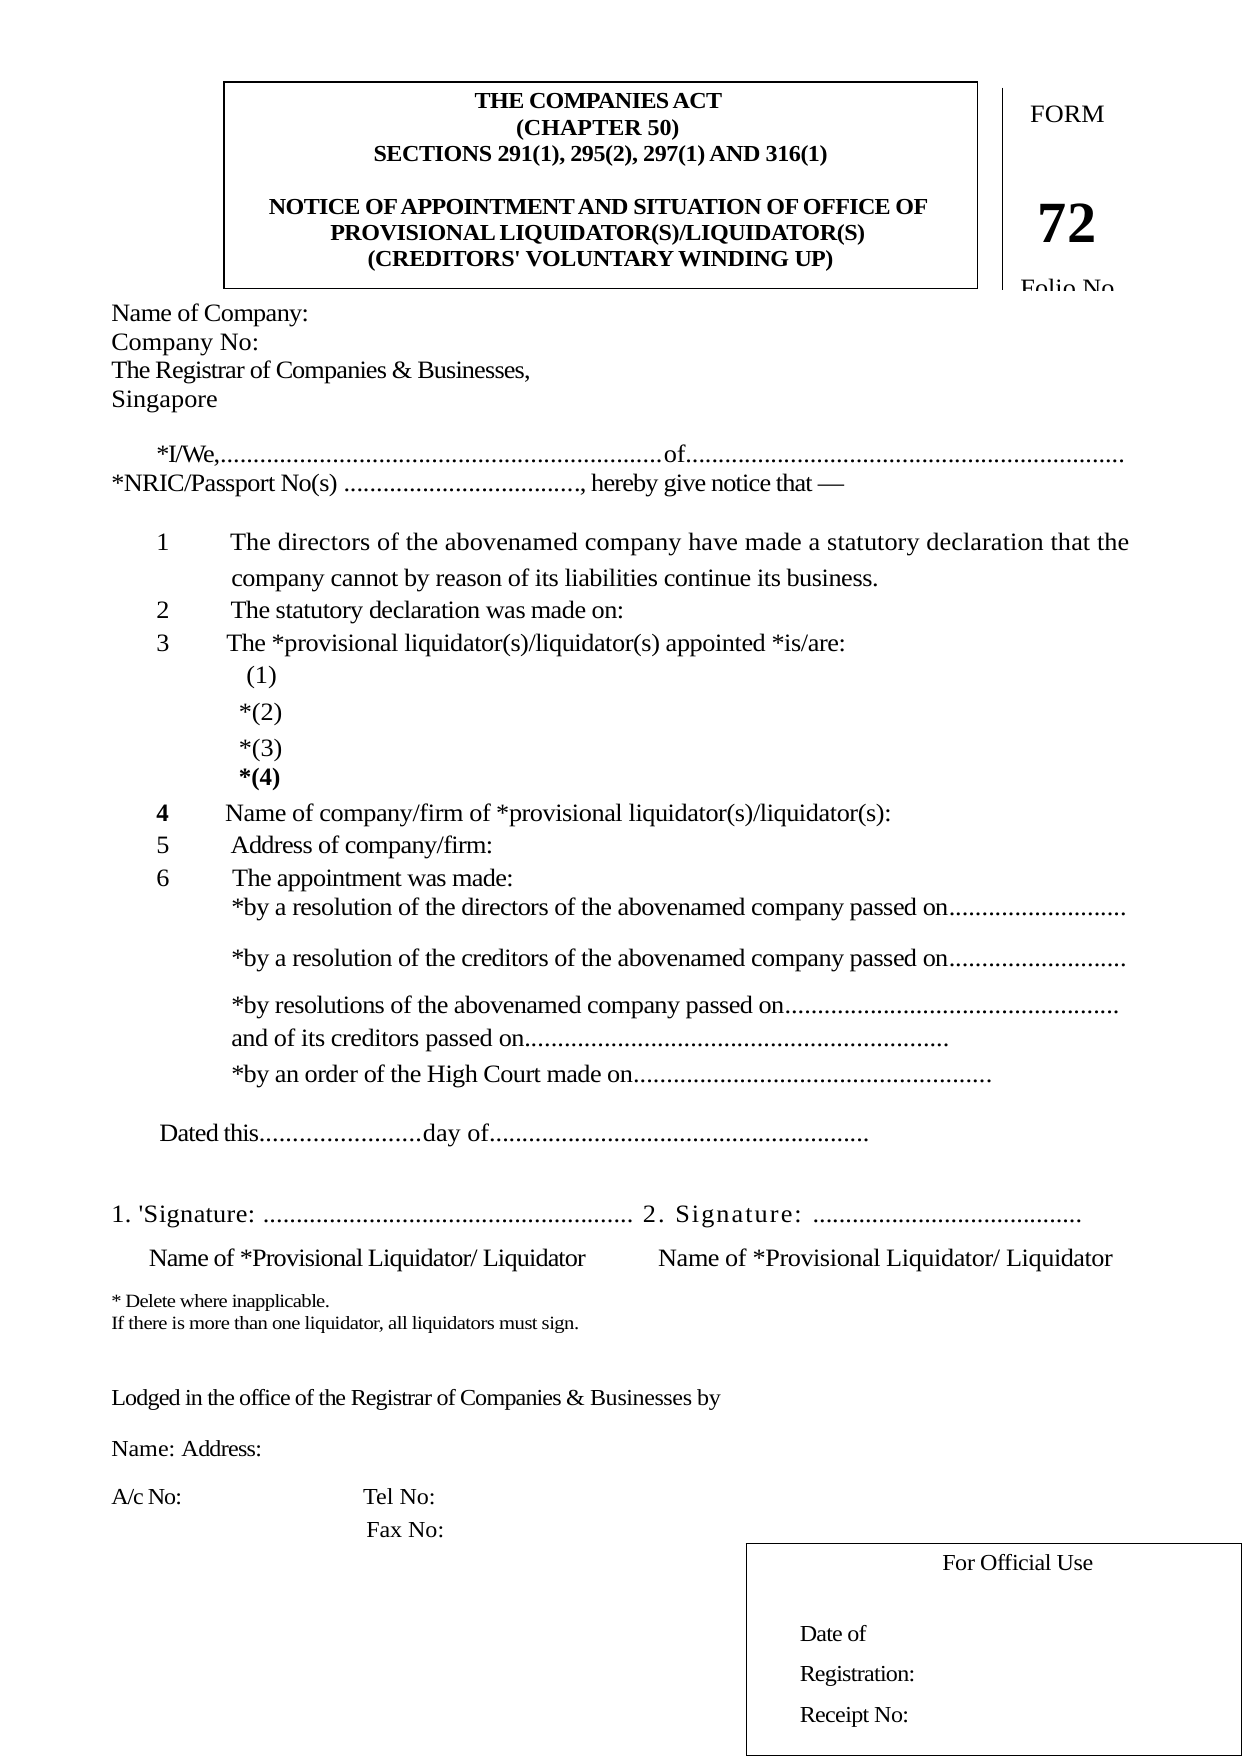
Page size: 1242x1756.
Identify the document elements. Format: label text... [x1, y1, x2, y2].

table_header [225, 83, 977, 87]
text *I/We, of [156, 439, 1138, 468]
text Name of Company: [111, 298, 1138, 327]
text 6 The appointment was made: [156, 863, 1138, 892]
table_cell FORM 72 Folio No [1003, 88, 1132, 290]
text Dated this day of [156, 1118, 1138, 1147]
text 3 The *provisional liquidator(s)/liquidator(s) appointed *is/are: [156, 628, 1138, 657]
table_cell [978, 255, 1002, 288]
text A/c No: Tel No: [111, 1486, 1138, 1509]
text *NRIC/Passport No(s) ., hereby give notice that — [111, 468, 1138, 497]
text Name: Address: [111, 1426, 726, 1464]
text * Delete where inapplicable. [111, 1290, 1138, 1312]
text (1) [246, 660, 1138, 689]
text For Official Use [942, 1552, 1232, 1575]
text Date of Registration: Receipt No: [799, 1609, 977, 1731]
table_header [1002, 81, 1132, 87]
text *by a resolution of the directors of the abovenamed company passed on [231, 892, 1138, 920]
text [747, 1544, 1241, 1755]
text Company No: [111, 327, 1138, 355]
text *by resolutions of the abovenamed company passed on [231, 990, 1138, 1019]
text 4 Name of company/firm of *provisional liquidator(s)/liquidator(s): [156, 798, 1138, 827]
text 2 The statutory declaration was made on: [156, 595, 1138, 624]
text The Registrar of Companies & Businesses, Singapore [111, 355, 553, 413]
text company cannot by reason of its liabilities continue its business. [231, 563, 1138, 592]
text *by a resolution of the creditors of the abovenamed company passed on [231, 943, 1138, 972]
text Name of *Provisional Liquidator/ Liquidator Name of *Provisional Liquidator/ Liquidator [148, 1243, 1138, 1272]
text Fax No: [366, 1517, 1138, 1542]
text *by an order of the High Court made on [231, 1059, 1138, 1088]
text and of its creditors passed on [231, 1023, 1138, 1052]
table_header [978, 81, 1002, 87]
text 5 Address of company/firm: [156, 830, 1138, 859]
text 1. 'Signature: 2. Signature: [111, 1199, 1138, 1228]
table_cell THE COMPANIES ACT (CHAPTER 50) SECTIONS 291(1), 295(2), 297(1) AND 316(1) NOTICE OF APPOINTMENT AND SITUATION OF OFFICE OF PROVISIONAL LIQUIDATOR(S)/LIQUIDATOR(S) (CREDITORS' VOLUNTARY WINDING UP) [225, 88, 977, 288]
text If there is more than one liquidator, all liquidators must sign. [111, 1312, 1138, 1333]
table_cell [978, 88, 1002, 255]
text Lodged in the office of the Registrar of Companies & Businesses by [111, 1384, 1138, 1411]
text 1 The directors of the abovenamed company have made a statutory declaration that the [156, 527, 1138, 555]
